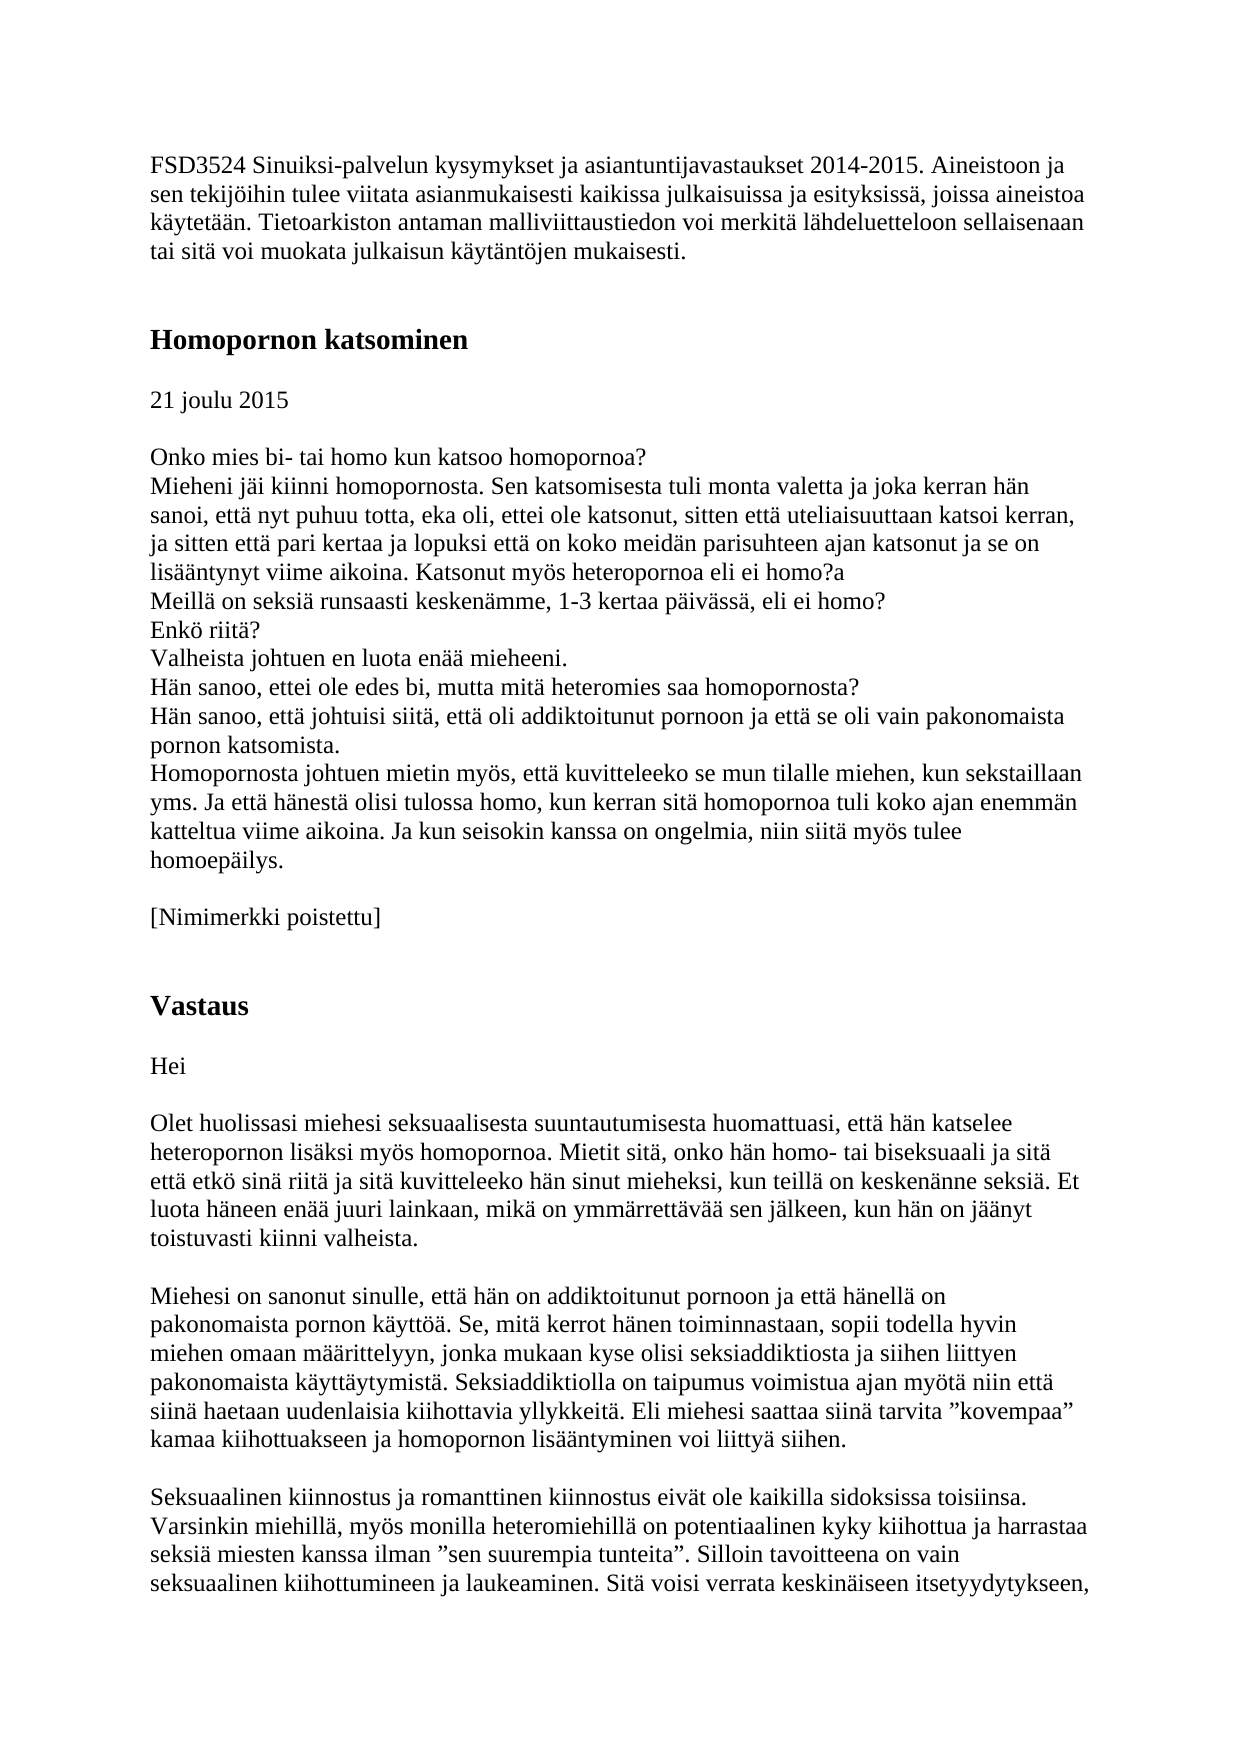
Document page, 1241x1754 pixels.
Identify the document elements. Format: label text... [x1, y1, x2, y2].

text Homopornon katsominen [150, 322, 1090, 356]
text Onko mies bi- tai homo kun katsoo homopornoa? Mieheni jäi kiinni homopornosta. Sen katsomisesta tuli monta valetta ja joka kerran hän sanoi, että nyt puhuu totta, eka oli, ettei ole katsonut, sitten että uteliaisuuttaan katsoi kerran, ja sitten että pari kertaa ja lopuksi että on koko meidän parisuhteen ajan katsonut ja se on lisääntynyt viime aikoina. Katsonut myös heteropornoa eli ei homo?a Meillä on seksiä runsaasti keskenämme, 1-3 kertaa päivässä, eli ei homo? Enkö riitä? Valheista johtuen en luota enää mieheeni. Hän sanoo, ettei ole edes bi, mutta mitä heteromies saa homopornosta? Hän sanoo, että johtuisi siitä, että oli addiktoitunut pornoon ja että se oli vain pakonomaista pornon katsomista. Homopornosta johtuen mietin myös, että kuvitteleeko se mun tilalle miehen, kun sekstaillaan yms. Ja että hänestä olisi tulossa homo, kun kerran sitä homopornoa tuli koko ajan enemmän katteltua viime aikoina. Ja kun seisokin kanssa on ongelmia, niin siitä myös tulee homoepäilys. [150, 442, 1090, 873]
text [Nimimerkki poistettu] [150, 902, 1090, 931]
text Hei [150, 1051, 1090, 1079]
text FSD3524 Sinuiksi-palvelun kysymykset ja asiantuntijavastaukset 2014-2015. Aineistoon ja sen tekijöihin tulee viitata asianmukaisesti kaikissa julkaisuissa ja esityksissä, joissa aineistoa käytetään. Tietoarkiston antaman malliviittaustiedon voi merkitä lähdeluetteloon sellaisenaan tai sitä voi muokata julkaisun käytäntöjen mukaisesti. [150, 150, 1090, 265]
text Vastaus [150, 988, 1090, 1022]
text 21 joulu 2015 [150, 385, 1090, 413]
text Olet huolissasi miehesi seksuaalisesta suuntautumisesta huomattuasi, että hän katselee heteropornon lisäksi myös homopornoa. Mietit sitä, onko hän homo- tai biseksuaali ja sitä että etkö sinä riitä ja sitä kuvitteleeko hän sinut mieheksi, kun teillä on keskenänne seksiä. Et luota häneen enää juuri lainkaan, mikä on ymmärrettävää sen jälkeen, kun hän on jäänyt toistuvasti kiinni valheista. Miehesi on sanonut sinulle, että hän on addiktoitunut pornoon ja että hänellä on pakonomaista pornon käyttöä. Se, mitä kerrot hänen toiminnastaan, sopii todella hyvin miehen omaan määrittelyyn, jonka mukaan kyse olisi seksiaddiktiosta ja siihen liittyen pakonomaista käyttäytymistä. Seksiaddiktiolla on taipumus voimistua ajan myötä niin että siinä haetaan uudenlaisia kiihottavia yllykkeitä. Eli miehesi saattaa siinä tarvita ”kovempaa” kamaa kiihottuakseen ja homopornon lisääntyminen voi liittyä siihen. Seksuaalinen kiinnostus ja romanttinen kiinnostus eivät ole kaikilla sidoksissa toisiinsa. Varsinkin miehillä, myös monilla heteromiehillä on potentiaalinen kyky kiihottua ja harrastaa seksiä miesten kanssa ilman ”sen suurempia tunteita”. Silloin tavoitteena on vain seksuaalinen kiihottumineen ja laukeaminen. Sitä voisi verrata keskinäiseen itsetyydytykseen, [150, 1079, 1090, 1597]
